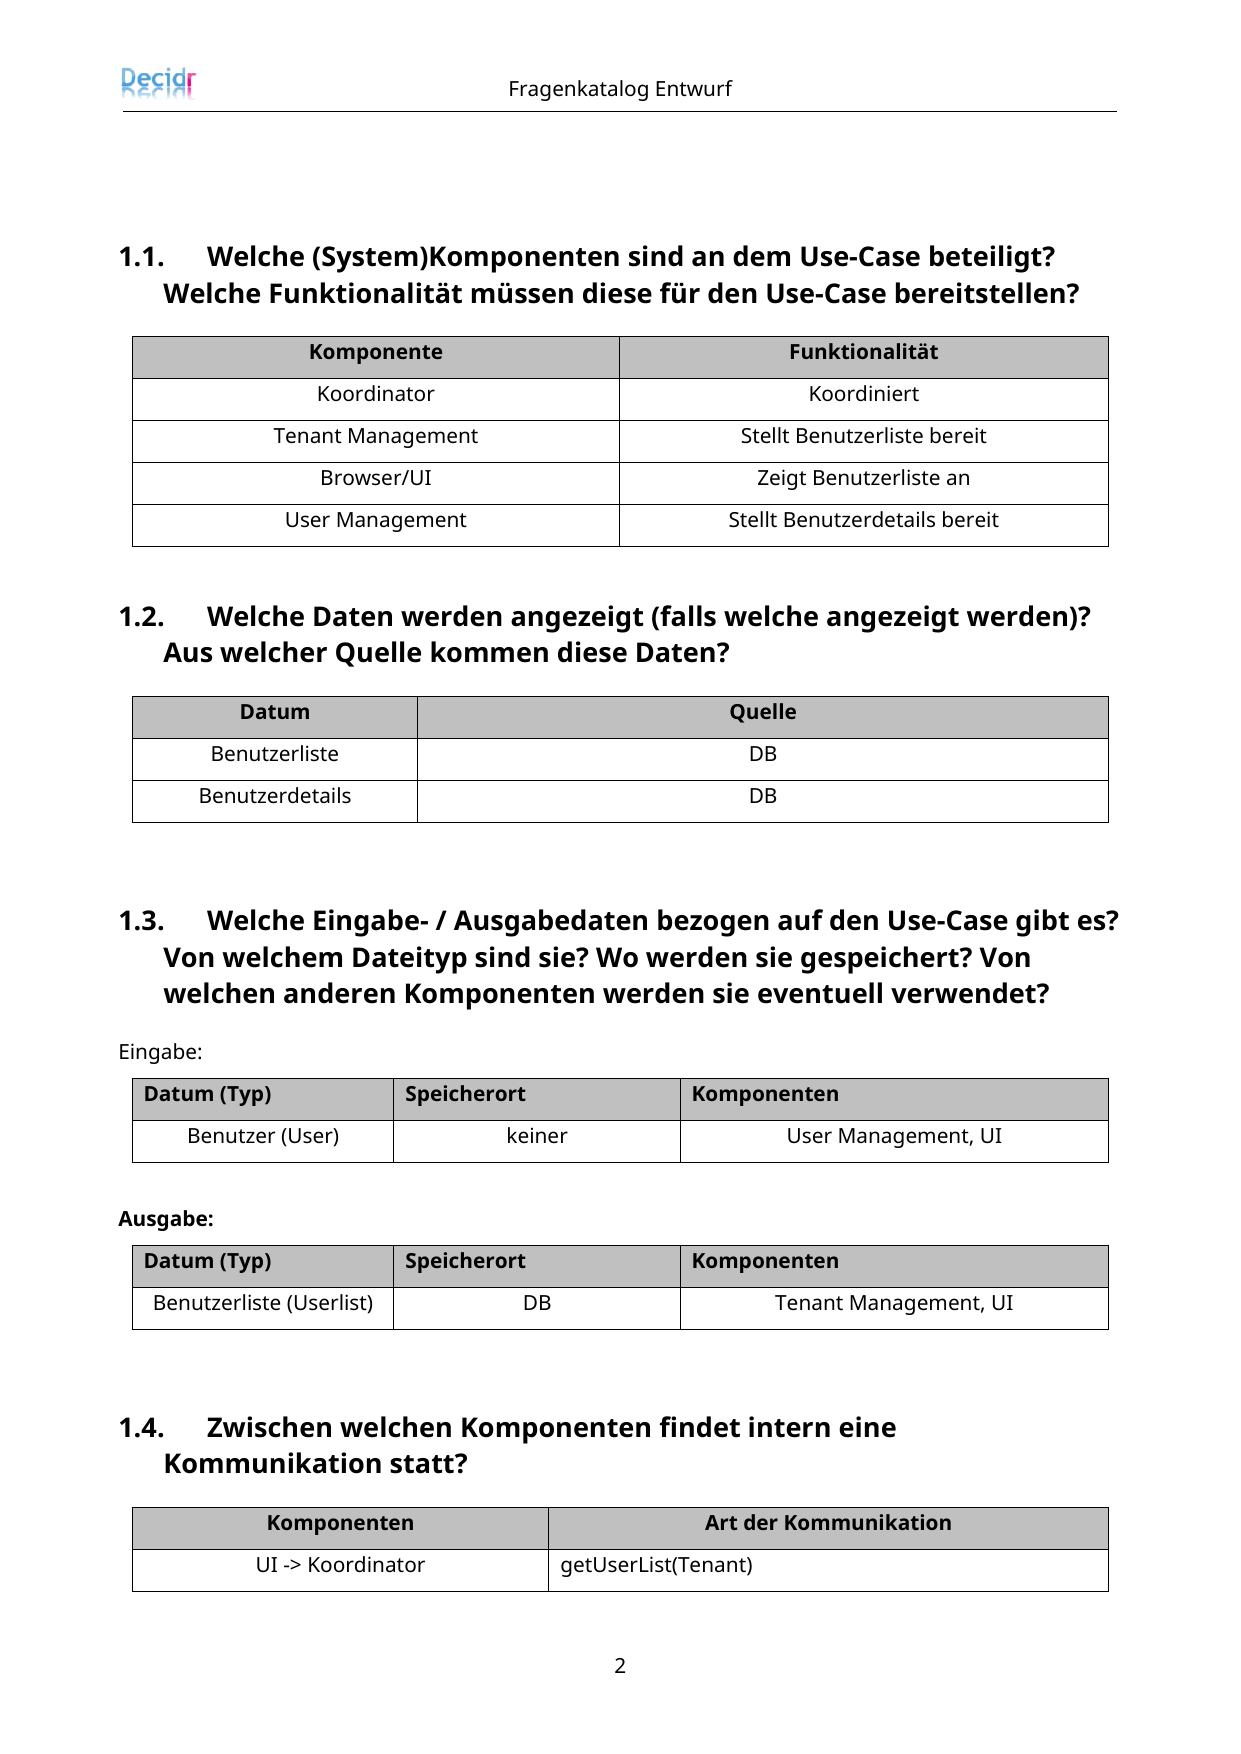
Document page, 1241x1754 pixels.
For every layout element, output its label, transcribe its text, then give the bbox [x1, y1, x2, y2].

table_cell Koordiniert [620, 379, 1108, 420]
table_cell UI -> Koordinator [133, 1550, 548, 1591]
table_cell Stellt Benutzerdetails bereit [620, 505, 1108, 546]
table_header Speicherort [394, 1246, 680, 1287]
table_cell DB [394, 1288, 680, 1329]
table_cell Zeigt Benutzerliste an [620, 463, 1108, 504]
subtitle Zwischen welchen Komponenten findet intern eine Kommunikation statt? [118, 1408, 1122, 1482]
table_cell Koordinator [133, 379, 619, 420]
table_cell Stellt Benutzerliste bereit [620, 421, 1108, 462]
table_cell Browser/UI [133, 463, 619, 504]
table_header Datum (Typ) [133, 1079, 393, 1120]
table_header Komponenten [681, 1246, 1108, 1287]
table_header Art der Kommunikation [549, 1508, 1108, 1549]
picture [118, 64, 200, 102]
table_cell User Management, UI [681, 1121, 1108, 1162]
table_cell Benutzer (User) [133, 1121, 393, 1162]
subtitle Welche (System)Komponenten sind an dem Use-Case beteiligt? Welche Funktionalität müssen diese für den Use-Case bereitstellen? [118, 237, 1122, 311]
table_cell Tenant Management, UI [681, 1288, 1108, 1329]
table_header Datum [133, 697, 417, 738]
table_header Datum (Typ) [133, 1246, 393, 1287]
table_cell DB [418, 781, 1108, 822]
table_cell getUserList(Tenant) [549, 1550, 1108, 1591]
table_cell DB [418, 739, 1108, 780]
table_cell Benutzerliste (Userlist) [133, 1288, 393, 1329]
table_cell keiner [394, 1121, 680, 1162]
table_header Komponenten [681, 1079, 1108, 1120]
subtitle Welche Eingabe- / Ausgabedaten bezogen auf den Use-Case gibt es? Von welchem Dateityp sind sie? Wo werden sie gespeichert? Von welchen anderen Komponenten werden sie eventuell verwendet? [118, 901, 1122, 1012]
text Ausgabe: [118, 1204, 1122, 1232]
text Eingabe: [118, 1037, 1122, 1065]
subtitle Welche Daten werden angezeigt (falls welche angezeigt werden)? Aus welcher Quelle kommen diese Daten? [118, 597, 1122, 671]
table_cell Benutzerdetails [133, 781, 417, 822]
table_header Speicherort [394, 1079, 680, 1120]
table_header Komponenten [133, 1508, 548, 1549]
table_header Komponente [133, 337, 619, 378]
table_header Quelle [418, 697, 1108, 738]
table_cell Tenant Management [133, 421, 619, 462]
table_header Funktionalität [620, 337, 1108, 378]
table_cell User Management [133, 505, 619, 546]
table_cell Benutzerliste [133, 739, 417, 780]
